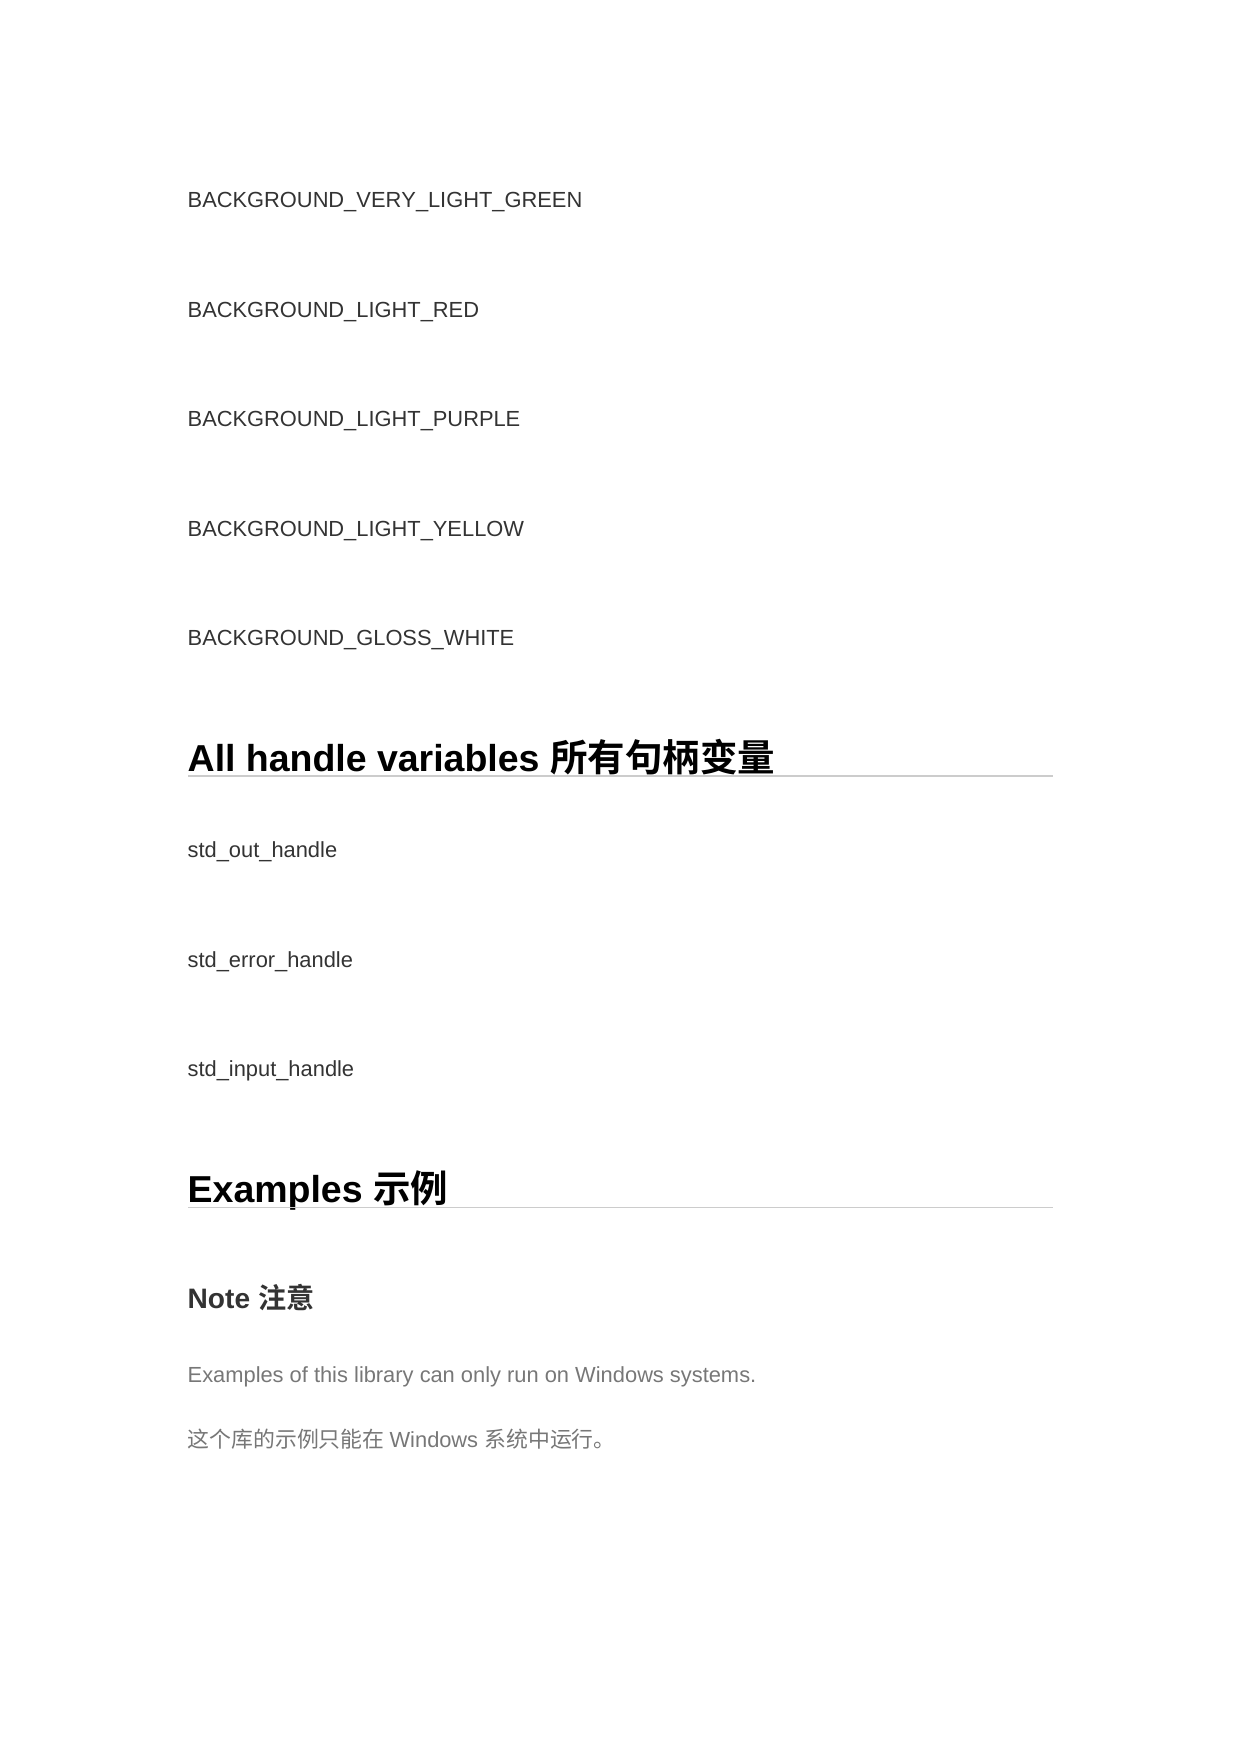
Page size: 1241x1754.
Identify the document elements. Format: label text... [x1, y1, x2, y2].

text std_error_handle [187, 918, 1053, 980]
text 这个库的示例只能在 Windows 系统中运行。 [187, 1396, 1053, 1458]
text Examples 示例 [187, 1144, 1053, 1208]
text BACKGROUND_LIGHT_YELLOW [187, 486, 1053, 549]
text BACKGROUND_VERY_LIGHT_GREEN [187, 158, 1053, 221]
text std_input_handle [187, 1027, 1053, 1089]
text std_out_handle [187, 808, 1053, 871]
text Note 注意 [187, 1255, 1053, 1318]
text All handle variables 所有句柄变量 [187, 713, 1053, 777]
text BACKGROUND_LIGHT_RED [187, 268, 1053, 330]
text BACKGROUND_GLOSS_WHITE [187, 596, 1053, 658]
text Examples of this library can only run on Windows systems. [187, 1333, 1053, 1396]
text BACKGROUND_LIGHT_PURPLE [187, 377, 1053, 439]
